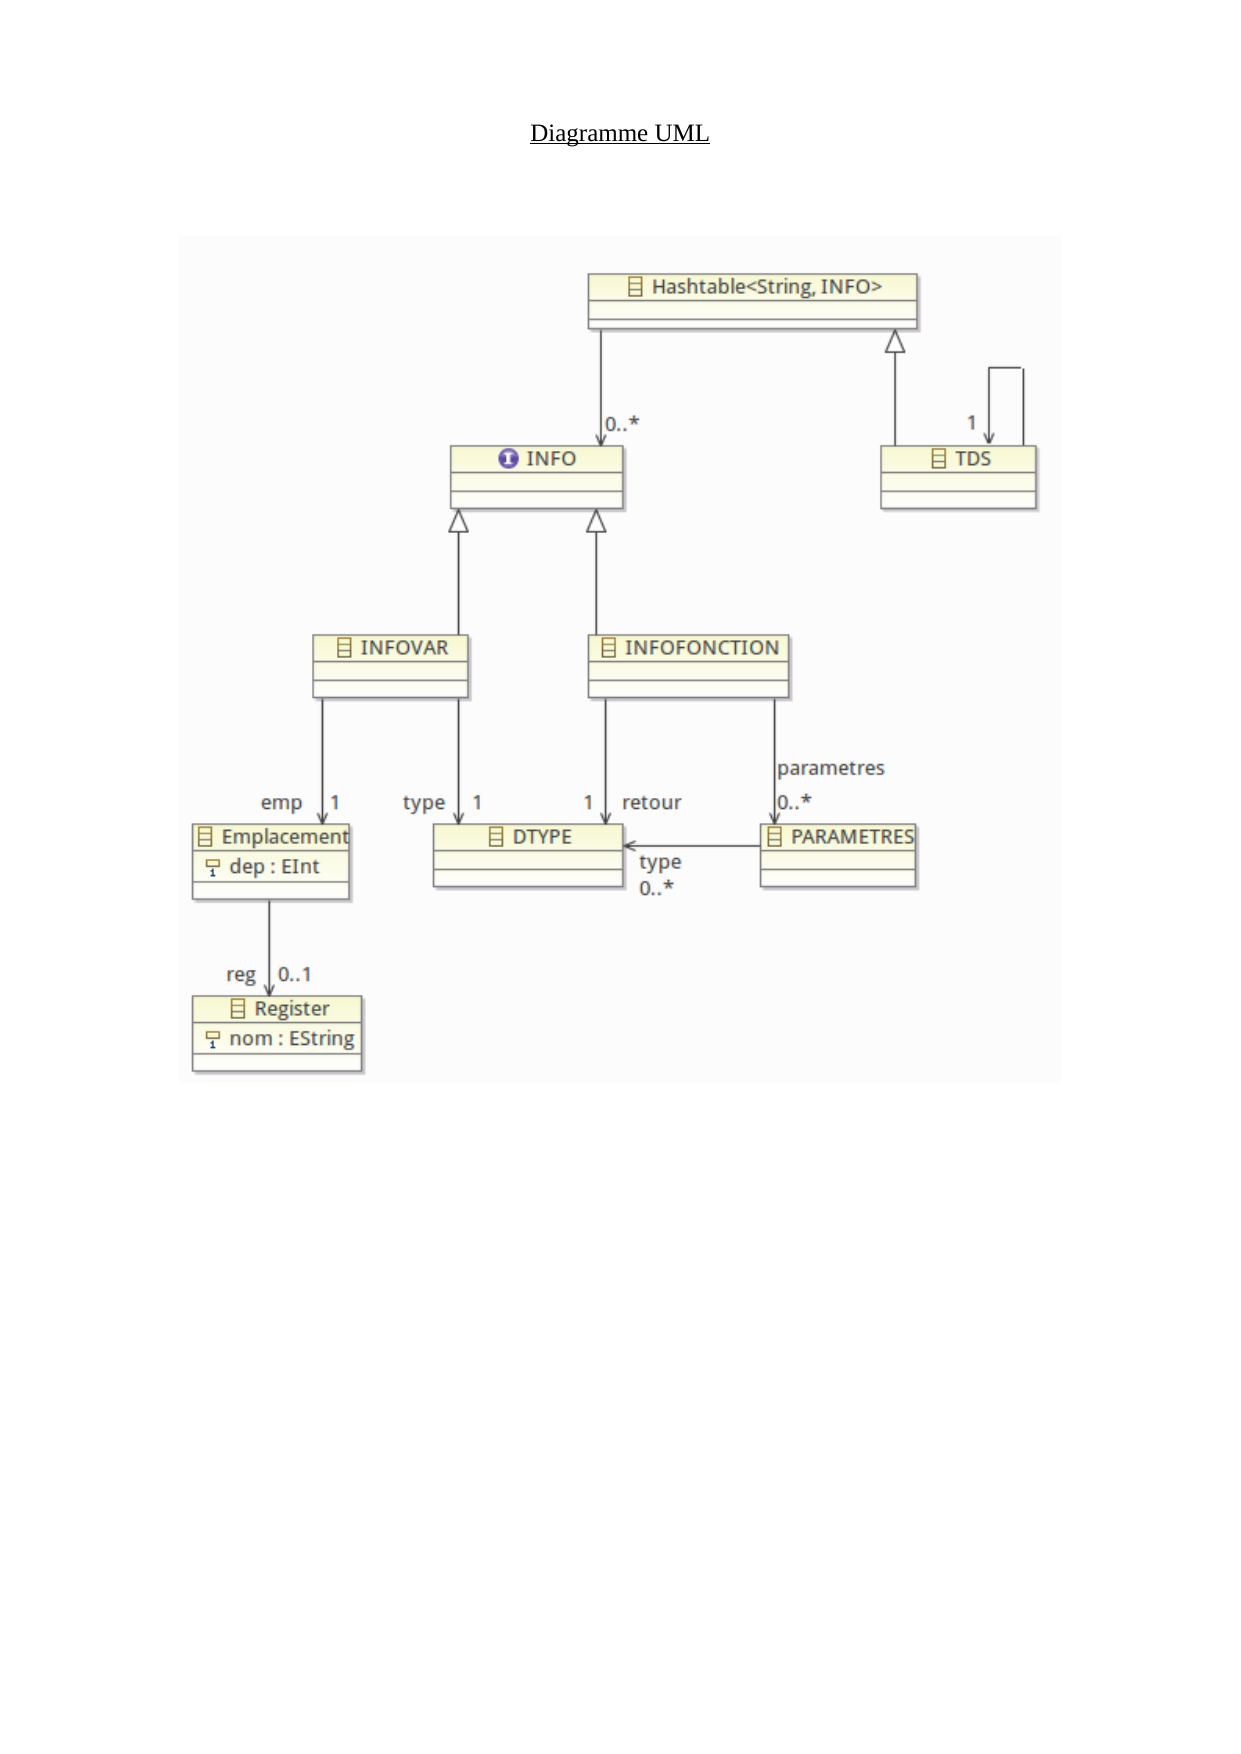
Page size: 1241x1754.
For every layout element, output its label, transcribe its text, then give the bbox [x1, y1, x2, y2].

picture [178, 236, 1062, 1083]
text Diagramme UML [118, 118, 1122, 147]
